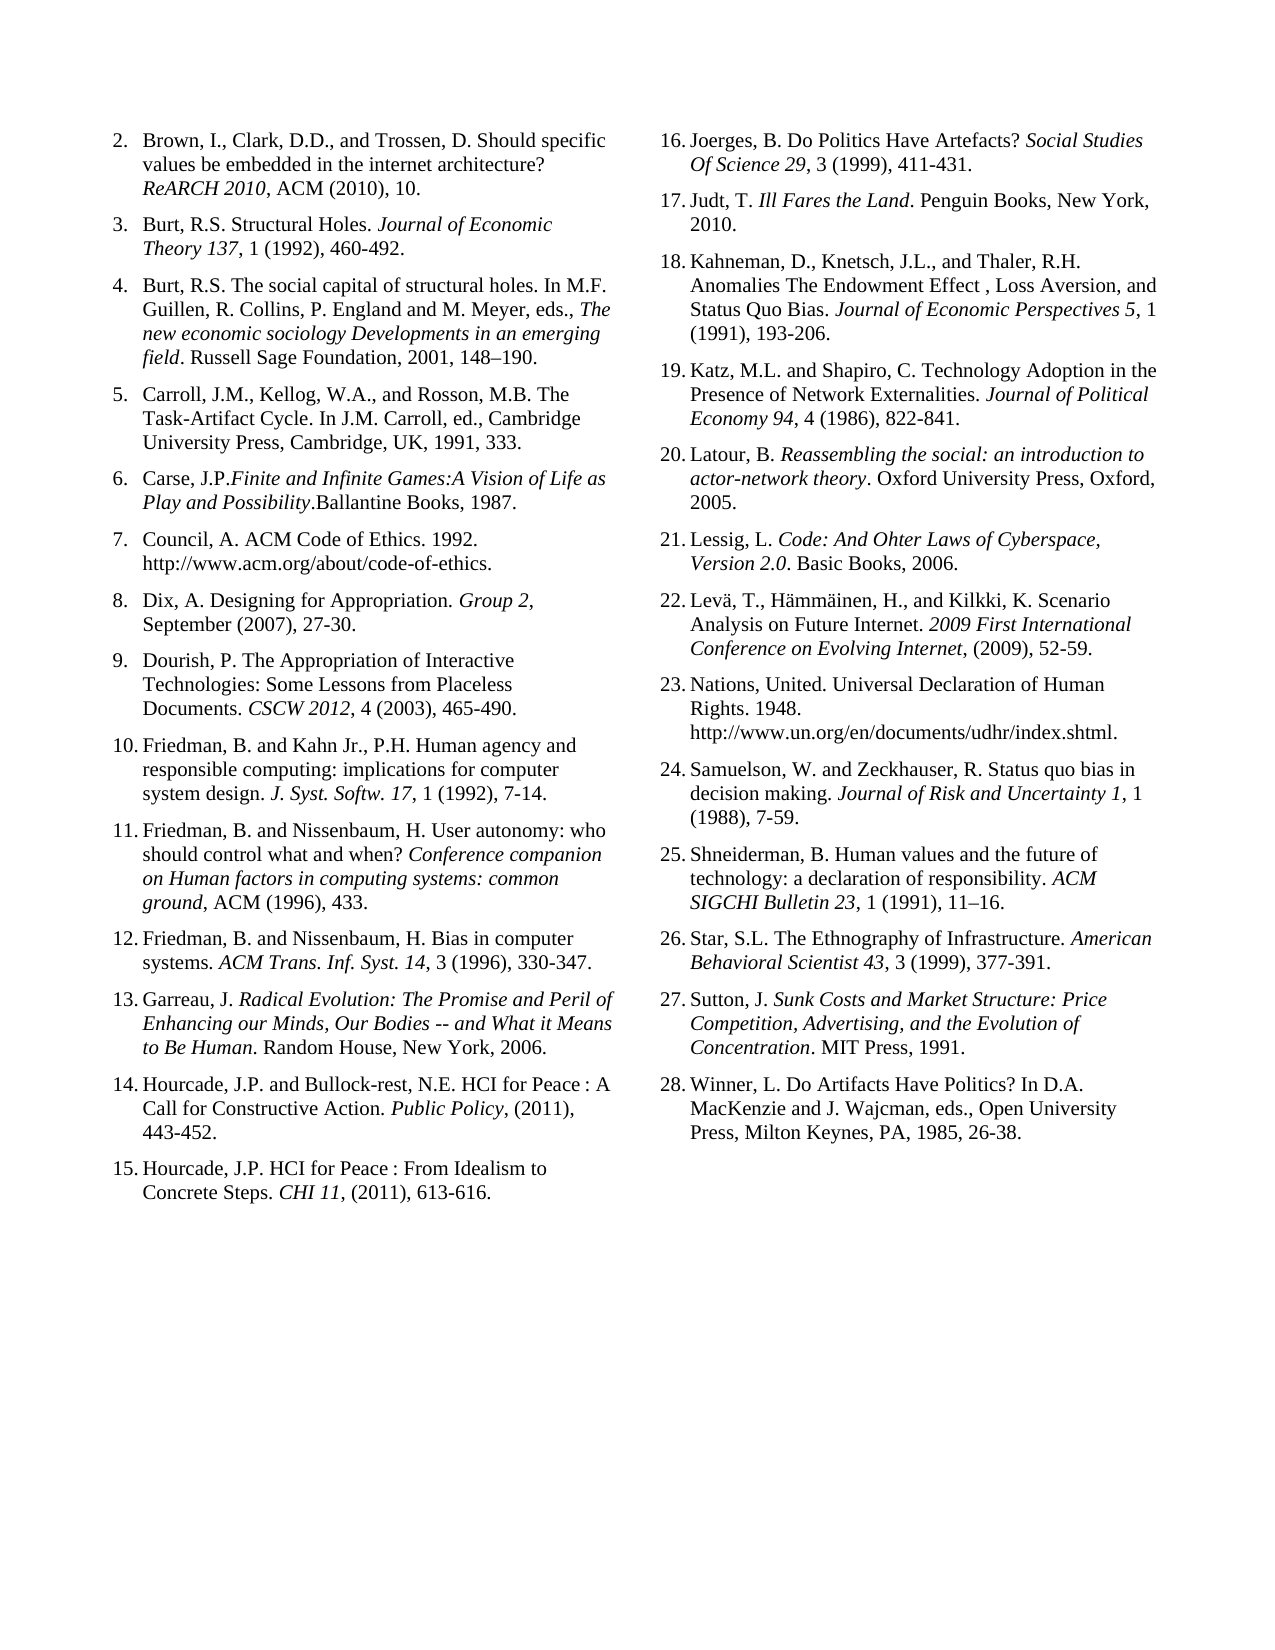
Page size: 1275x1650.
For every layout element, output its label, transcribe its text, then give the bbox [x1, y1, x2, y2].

text 8. Dix, A. Designing for Appropriation. Group 2, September (2007), 27-30. [112, 587, 615, 636]
text 6. Carse, J.P.Finite and Infinite Games:A Vision of Life as Play and Possibility.Ballantine Books, 1987. [112, 466, 615, 514]
text 5. Carroll, J.M., Kellog, W.A., and Rosson, M.B. The Task-Artifact Cycle. In J.M. Carroll, ed., Cambridge University Press, Cambridge, UK, 1991, 333. [112, 382, 615, 454]
text 23. Nations, United. Universal Declaration of Human Rights. 1948. http://www.un.org/en/documents/udhr/index.shtml. [660, 672, 1162, 744]
text 20. Latour, B. Reassembling the social: an introduction to actor-network theory. Oxford University Press, Oxford, 2005. [660, 442, 1162, 514]
text 3. Burt, R.S. Structural Holes. Journal of Economic Theory 137, 1 (1992), 460-492. [112, 212, 615, 260]
text 12. Friedman, B. and Nissenbaum, H. Bias in computer systems. ACM Trans. Inf. Syst. 14, 3 (1996), 330-347. [112, 926, 615, 974]
text 25. Shneiderman, B. Human values and the future of technology: a declaration of responsibility. ACM SIGCHI Bulletin 23, 1 (1991), 11–16. [660, 842, 1162, 914]
text 22. Levä, T., Hämmäinen, H., and Kilkki, K. Scenario Analysis on Future Internet. 2009 First International Conference on Evolving Internet, (2009), 52-59. [660, 587, 1162, 660]
text 2. Brown, I., Clark, D.D., and Trossen, D. Should specific values be embedded in the internet architecture? ReARCH 2010, ACM (2010), 10. [112, 127, 615, 200]
text 13. Garreau, J. Radical Evolution: The Promise and Peril of Enhancing our Minds, Our Bodies -- and What it Means to Be Human. Random House, New York, 2006. [112, 987, 615, 1059]
text 18. Kahneman, D., Knetsch, J.L., and Thaler, R.H. Anomalies The Endowment Effect , Loss Aversion, and Status Quo Bias. Journal of Economic Perspectives 5, 1 (1991), 193-206. [660, 249, 1162, 345]
text 11. Friedman, B. and Nissenbaum, H. User autonomy: who should control what and when? Conference companion on Human factors in computing systems: common ground, ACM (1996), 433. [112, 817, 615, 914]
text 27. Sutton, J. Sunk Costs and Market Structure: Price Competition, Advertising, and the Evolution of Concentration. MIT Press, 1991. [660, 987, 1162, 1059]
text 28. Winner, L. Do Artifacts Have Politics? In D.A. MacKenzie and J. Wajcman, eds., Open University Press, Milton Keynes, PA, 1985, 26-38. [660, 1072, 1162, 1144]
text 24. Samuelson, W. and Zeckhauser, R. Status quo bias in decision making. Journal of Risk and Uncertainty 1, 1 (1988), 7-59. [660, 757, 1162, 829]
text 14. Hourcade, J.P. and Bullock-rest, N.E. HCI for Peace : A Call for Constructive Action. Public Policy, (2011), 443-452. [112, 1072, 615, 1144]
text 26. Star, S.L. The Ethnography of Infrastructure. American Behavioral Scientist 43, 3 (1999), 377-391. [660, 926, 1162, 974]
text 15. Hourcade, J.P. HCI for Peace : From Idealism to Concrete Steps. CHI 11, (2011), 613-616. [112, 1156, 615, 1204]
text 19. Katz, M.L. and Shapiro, C. Technology Adoption in the Presence of Network Externalities. Journal of Political Economy 94, 4 (1986), 822-841. [660, 357, 1162, 430]
text 16. Joerges, B. Do Politics Have Artefacts? Social Studies Of Science 29, 3 (1999), 411-431. [660, 127, 1162, 176]
text 9. Dourish, P. The Appropriation of Interactive Technologies: Some Lessons from Placeless Documents. CSCW 2012, 4 (2003), 465-490. [112, 648, 615, 720]
text 17. Judt, T. Ill Fares the Land. Penguin Books, New York, 2010. [660, 188, 1162, 236]
text 7. Council, A. ACM Code of Ethics. 1992. http://www.acm.org/about/code-of-ethics. [112, 527, 615, 575]
text 21. Lessig, L. Code: And Ohter Laws of Cyberspace, Version 2.0. Basic Books, 2006. [660, 527, 1162, 575]
text 10. Friedman, B. and Kahn Jr., P.H. Human agency and responsible computing: implications for computer system design. J. Syst. Softw. 17, 1 (1992), 7-14. [112, 733, 615, 805]
text 4. Burt, R.S. The social capital of structural holes. In M.F. Guillen, R. Collins, P. England and M. Meyer, eds., The new economic sociology Developments in an emerging field. Russell Sage Foundation, 2001, 148–190. [112, 273, 615, 369]
